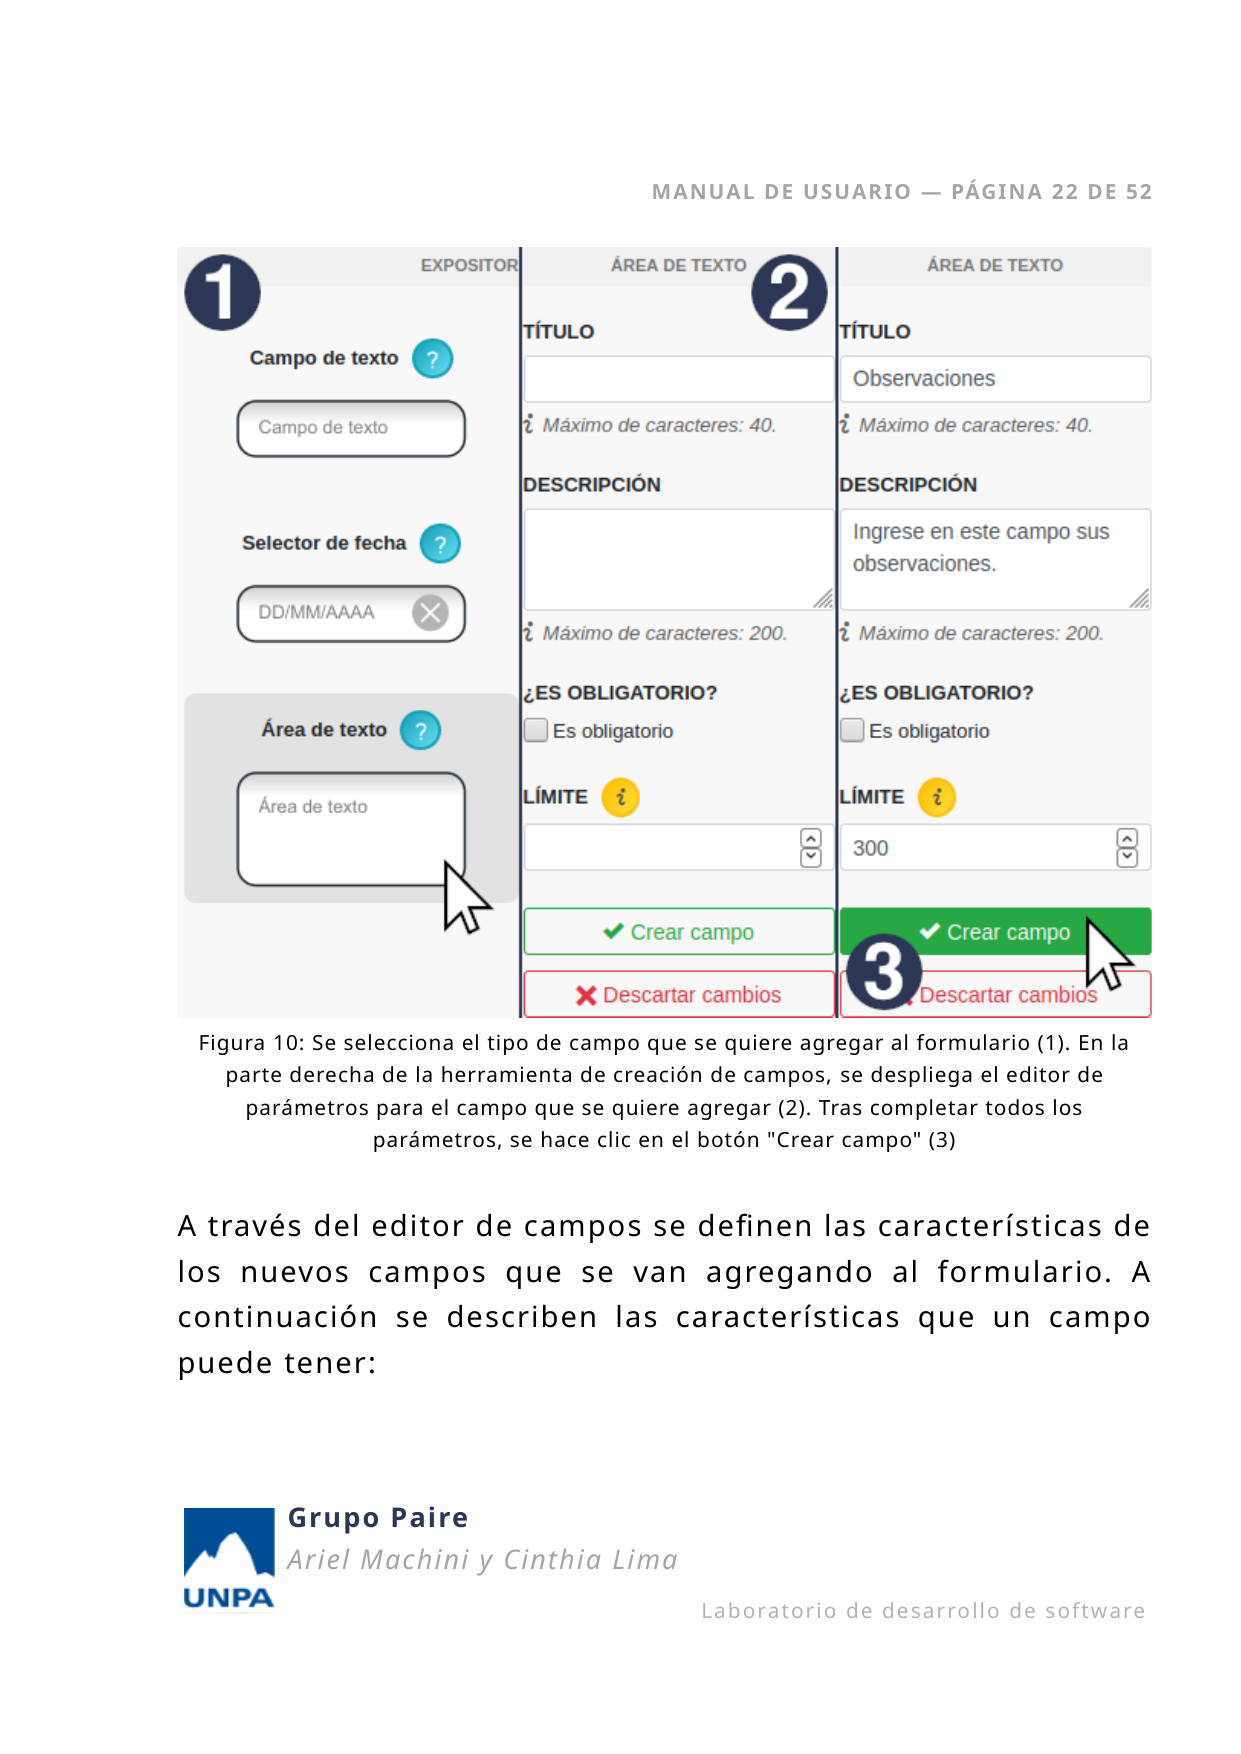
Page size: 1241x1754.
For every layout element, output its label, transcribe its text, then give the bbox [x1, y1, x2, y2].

picture [177, 247, 1152, 1018]
text Figura 10: Se selecciona el tipo de campo que se quiere agregar al formulario (1). En la parte derecha de la herramienta de creación de campos, se despliega el editor de parámetros para el campo que se quiere agregar (2). Tras completar todos los parámetros, se hace clic en el botón "Crear campo" (3) [177, 1018, 1152, 1154]
text A través del editor de campos se definen las características de los nuevos campos que se van agregando al formulario. A continuación se describen las características que un campo puede tener: [177, 1206, 1152, 1382]
picture [184, 1508, 275, 1614]
